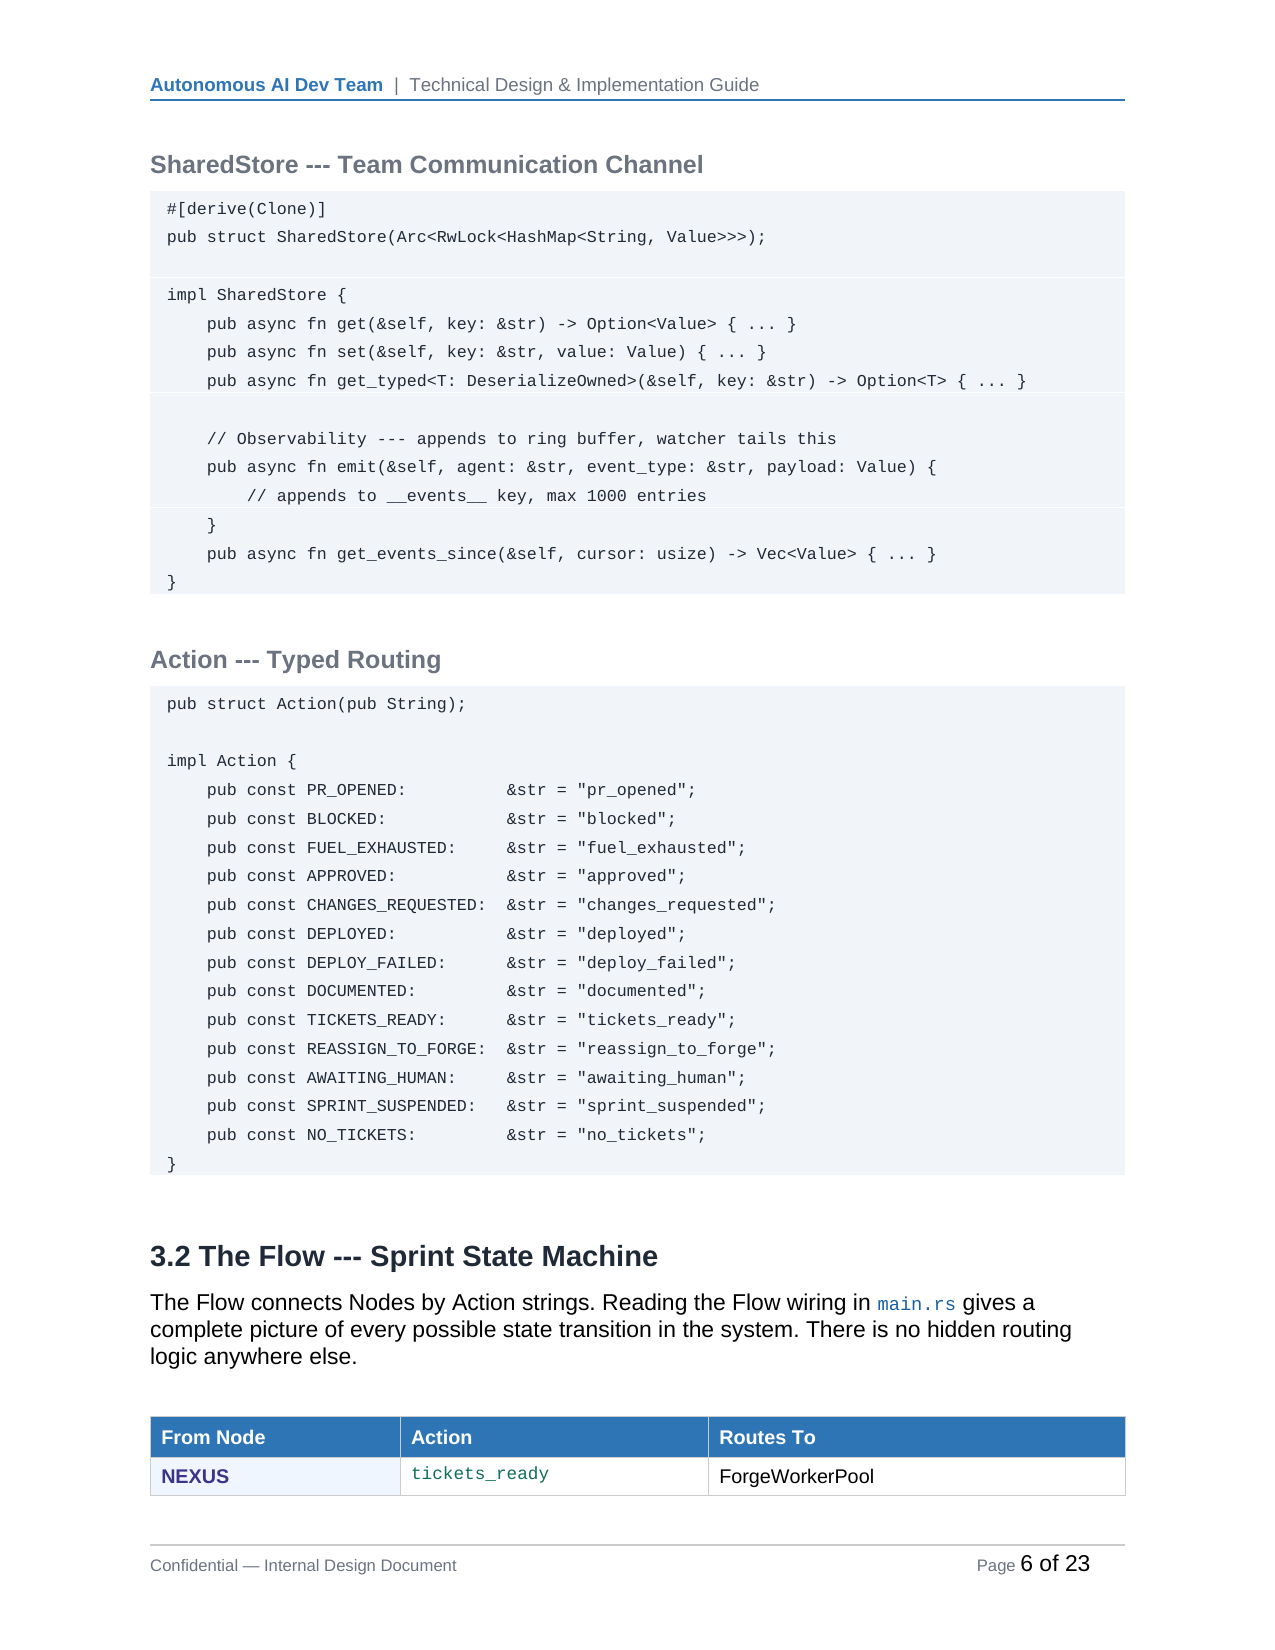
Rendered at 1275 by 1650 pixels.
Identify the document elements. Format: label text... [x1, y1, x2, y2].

table_cell pub async fn set(&self, key: &str, value: Value) { ... } [150, 335, 1125, 364]
table_cell } [150, 565, 1125, 594]
table_cell [150, 715, 1125, 744]
table_cell ForgeWorkerPool [709, 1458, 1125, 1495]
table_cell pub const FUEL_EXHAUSTED: &str = "fuel_exhausted"; [150, 830, 1125, 859]
subtitle 3.2 The Flow --- Sprint State Machine [150, 1239, 1125, 1272]
table_cell pub const NO_TICKETS: &str = "no_tickets"; [150, 1118, 1125, 1146]
table_cell pub const SPRINT_SUSPENDED: &str = "sprint_suspended"; [150, 1089, 1125, 1118]
table_cell pub const AWAITING_HUMAN: &str = "awaiting_human"; [150, 1060, 1125, 1089]
table_cell pub async fn get_typed<T: DeserializeOwned>(&self, key: &str) -> Option<T> { ... } [150, 364, 1125, 392]
table_cell pub const DOCUMENTED: &str = "documented"; [150, 974, 1125, 1003]
table_header From Node [151, 1417, 400, 1457]
table_header Routes To [709, 1417, 1125, 1457]
subtitle SharedStore --- Team Communication Channel [150, 150, 1125, 179]
table_cell } [150, 508, 1125, 536]
table_cell pub async fn get_events_since(&self, cursor: usize) -> Vec<Value> { ... } [150, 536, 1125, 565]
table_header pub struct Action(pub String); [150, 686, 1125, 715]
table_header #[derive(Clone)] [150, 191, 1125, 220]
table_cell pub async fn get(&self, key: &str) -> Option<Value> { ... } [150, 306, 1125, 335]
table_cell pub const REASSIGN_TO_FORGE: &str = "reassign_to_forge"; [150, 1031, 1125, 1060]
table_cell pub const PR_OPENED: &str = "pr_opened"; [150, 773, 1125, 801]
table_cell tickets_ready [401, 1458, 708, 1495]
table_cell pub async fn emit(&self, agent: &str, event_type: &str, payload: Value) { [150, 450, 1125, 479]
subtitle Action --- Typed Routing [150, 645, 1125, 674]
table_header Action [401, 1417, 708, 1457]
table_cell impl SharedStore { [150, 278, 1125, 306]
table_cell [150, 393, 1125, 421]
table_cell pub const DEPLOYED: &str = "deployed"; [150, 916, 1125, 945]
table_cell pub const DEPLOY_FAILED: &str = "deploy_failed"; [150, 945, 1125, 974]
table_cell [150, 249, 1125, 277]
table_cell pub const BLOCKED: &str = "blocked"; [150, 801, 1125, 830]
table_cell pub const CHANGES_REQUESTED: &str = "changes_requested"; [150, 888, 1125, 916]
table_cell impl Action { [150, 744, 1125, 773]
table_cell pub const TICKETS_READY: &str = "tickets_ready"; [150, 1003, 1125, 1031]
table_cell } [150, 1146, 1125, 1175]
text The Flow connects Nodes by Action strings. Reading the Flow wiring in main.rs gives a complete picture of every possible state transition in the system. There is no hidden routing logic anywhere else. [150, 1289, 1125, 1369]
table_cell // Observability --- appends to ring buffer, watcher tails this [150, 421, 1125, 450]
table_cell pub const APPROVED: &str = "approved"; [150, 859, 1125, 888]
table_cell // appends to __events__ key, max 1000 entries [150, 479, 1125, 507]
table_cell pub struct SharedStore(Arc<RwLock<HashMap<String, Value>>>); [150, 220, 1125, 249]
table_cell NEXUS [151, 1458, 400, 1495]
